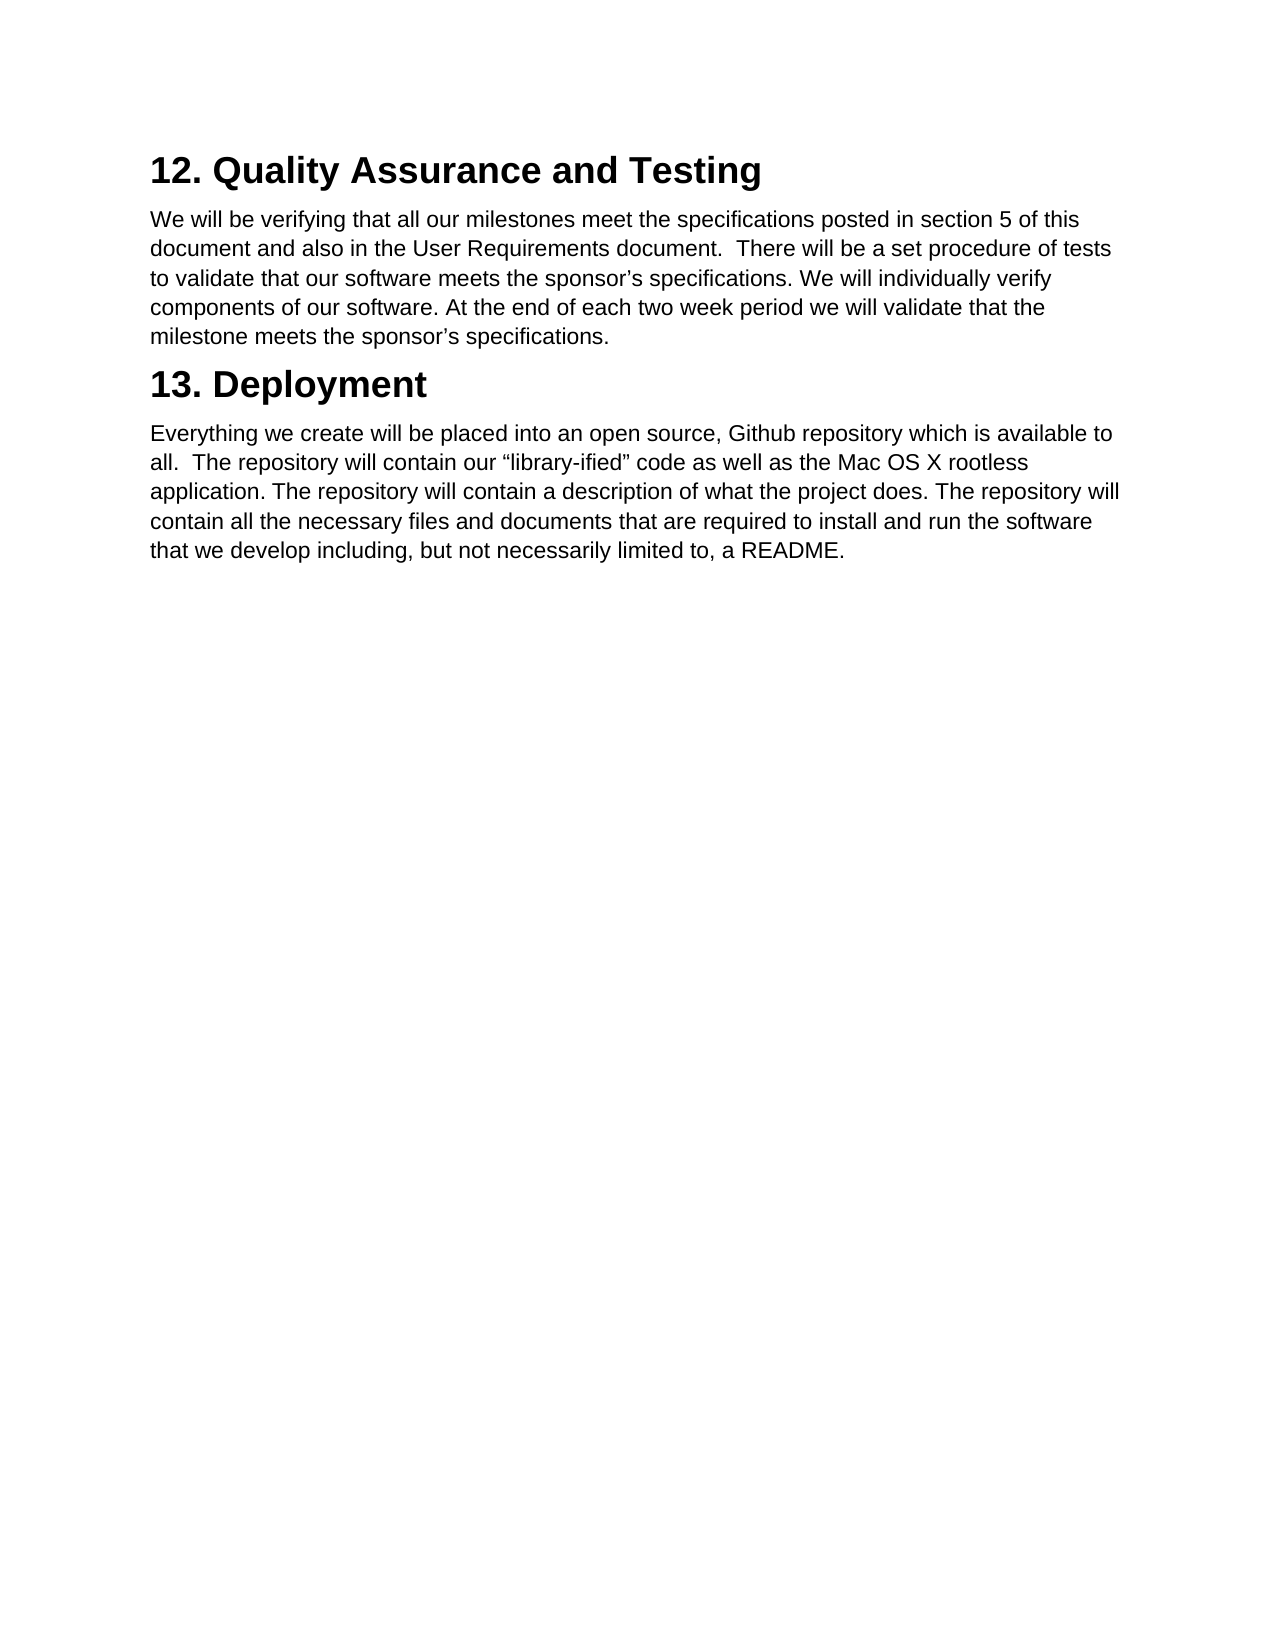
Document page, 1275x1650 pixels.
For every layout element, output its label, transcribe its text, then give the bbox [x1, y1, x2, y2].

subtitle 13. Deployment [150, 364, 1125, 406]
text We will be verifying that all our milestones meet the specifications posted in section 5 of this document and also in the User Requirements document. There will be a set procedure of tests to validate that our software meets the sponsor’s specifications. We will individually verify components of our software. At the end of each two week period we will validate that the milestone meets the sponsor’s specifications. [150, 206, 1125, 349]
subtitle 12. Quality Assurance and Testing [150, 150, 1125, 192]
text Everything we create will be placed into an open source, Github repository which is available to all. The repository will contain our “library-ified” code as well as the Mac OS X rootless application. The repository will contain a description of what the project does. The repository will contain all the necessary files and documents that are required to install and run the software that we develop including, but not necessarily limited to, a README. [150, 420, 1125, 563]
